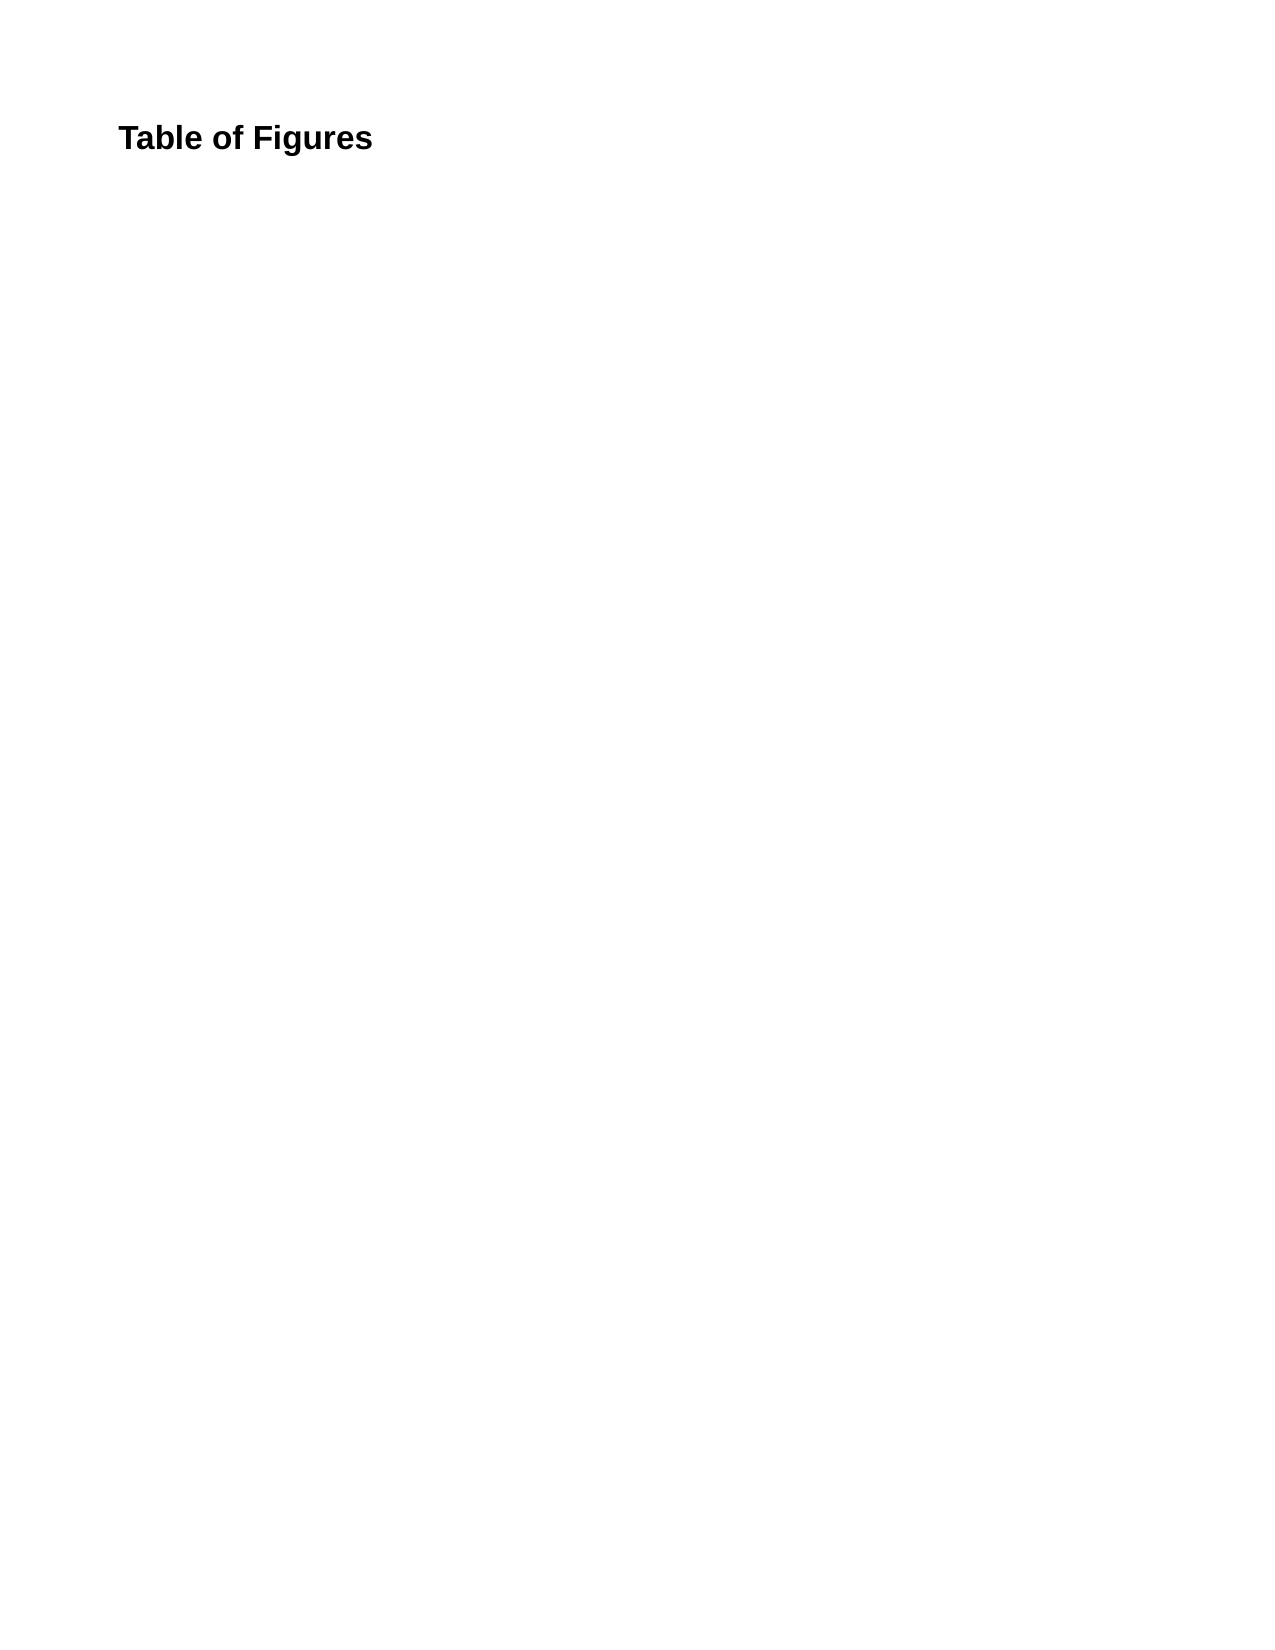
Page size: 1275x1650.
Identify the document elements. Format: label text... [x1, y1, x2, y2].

subtitle Table of Figures [118, 118, 1157, 157]
